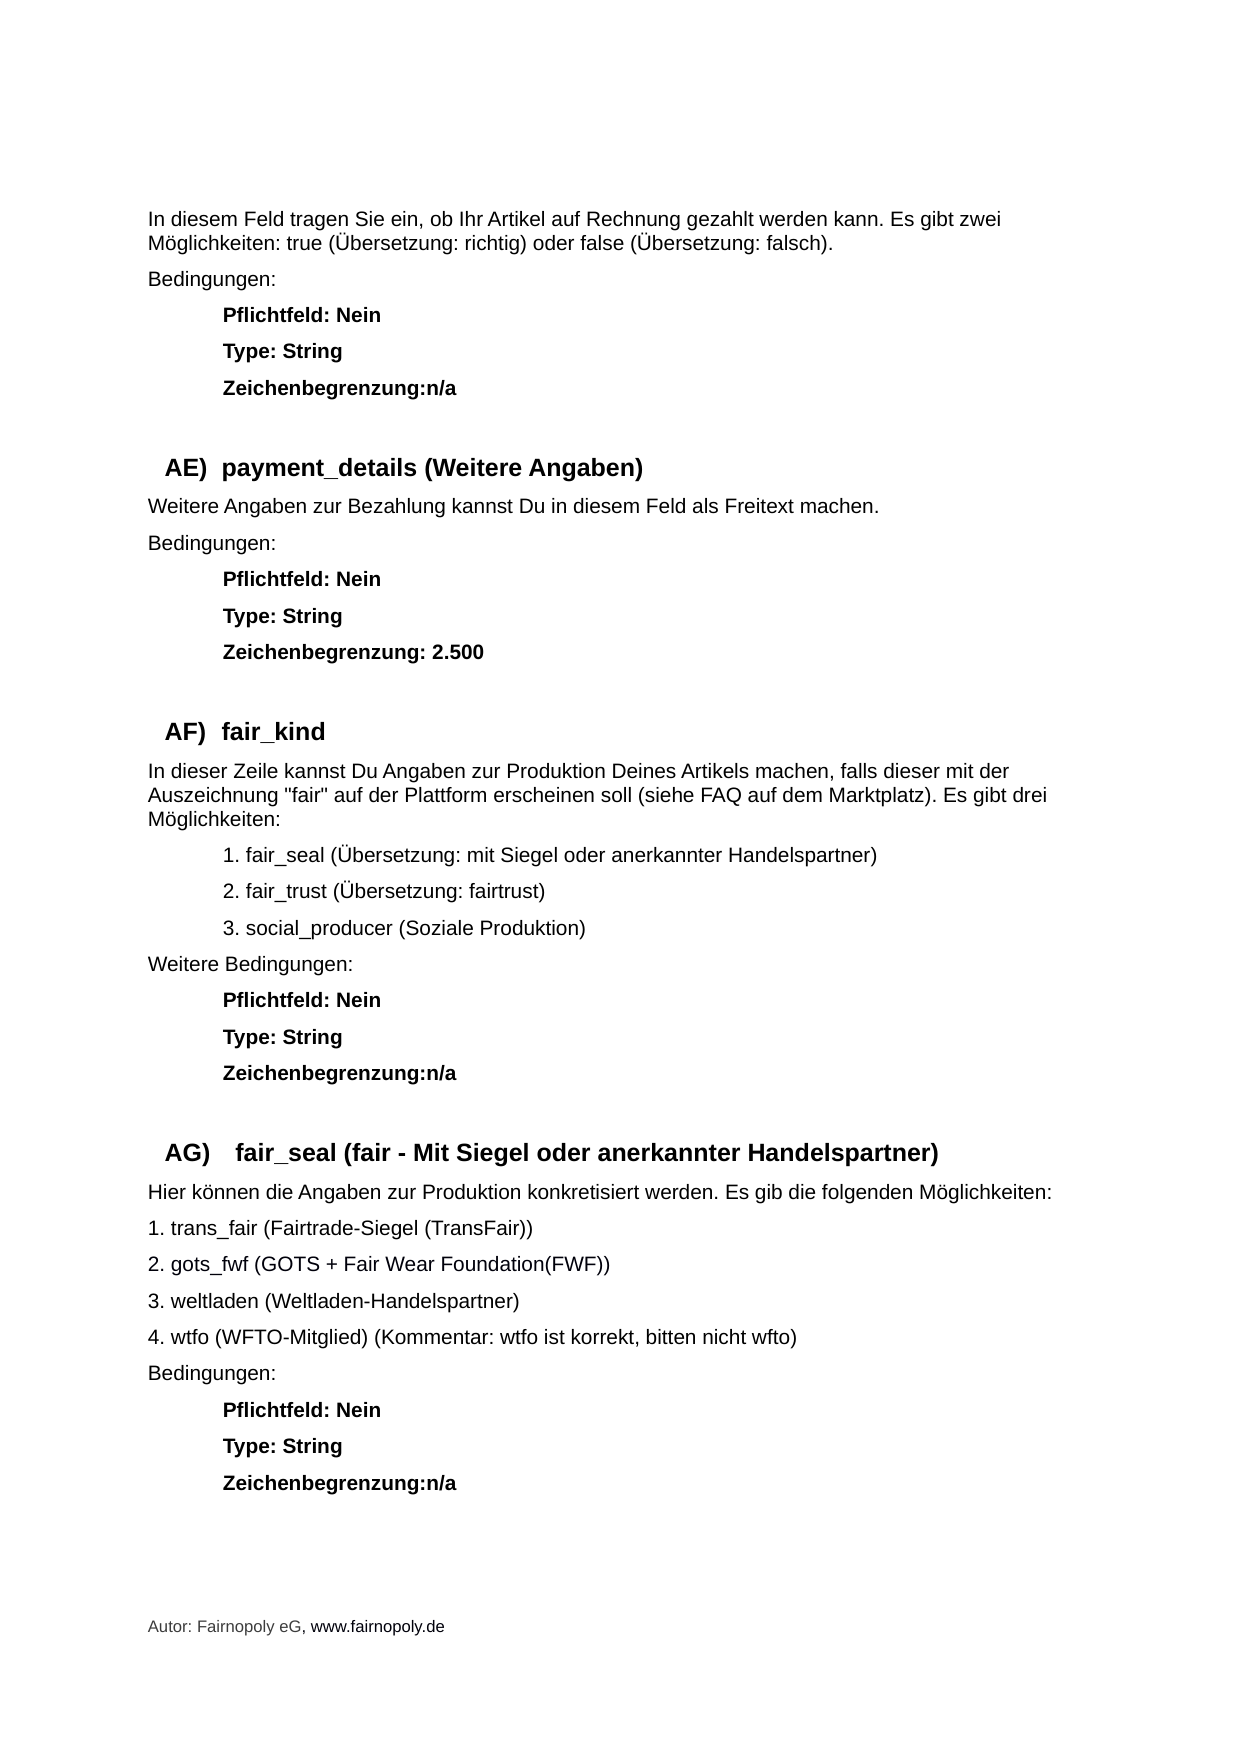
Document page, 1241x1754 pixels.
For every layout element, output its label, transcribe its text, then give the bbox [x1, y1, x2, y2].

list fair_seal (fair - Mit Siegel oder anerkannter Handelspartner) [164, 1138, 1093, 1167]
list Pflichtfeld: Nein [223, 567, 1093, 591]
list Bedingungen: [148, 531, 1093, 555]
list payment_details (Weitere Angaben) [164, 453, 1093, 482]
list Bedingungen: [148, 1361, 1093, 1385]
list Pflichtfeld: Nein [223, 1398, 1093, 1422]
list 2. gots_fwf (GOTS + Fair Wear Foundation(FWF)) [148, 1252, 1093, 1276]
list Weitere Angaben zur Bezahlung kannst Du in diesem Feld als Freitext machen. [148, 494, 1093, 518]
list Type: String [223, 339, 1093, 363]
list Pflichtfeld: Nein [223, 988, 1093, 1012]
list Zeichenbegrenzung: 2.500 [223, 640, 1093, 664]
list Pflichtfeld: Nein [223, 303, 1093, 327]
list fair_kind [164, 717, 1093, 746]
list Zeichenbegrenzung:n/a [223, 1061, 1093, 1085]
list Type: String [223, 603, 1093, 627]
list In diesem Feld tragen Sie ein, ob Ihr Artikel auf Rechnung gezahlt werden kann. Es gibt zwei Möglichkeiten: true (Übersetzung: richtig) oder false (Übersetzung: falsch). [148, 206, 1093, 254]
list Hier können die Angaben zur Produktion konkretisiert werden. Es gib die folgenden Möglichkeiten: [148, 1179, 1093, 1203]
list 1. trans_fair (Fairtrade-Siegel (TransFair)) [148, 1216, 1093, 1240]
list 2. fair_trust (Übersetzung: fairtrust) [223, 879, 1093, 903]
list 1. fair_seal (Übersetzung: mit Siegel oder anerkannter Handelspartner) [223, 843, 1093, 867]
list Zeichenbegrenzung:n/a [223, 376, 1093, 400]
list 4. wtfo (WFTO-Mitglied) (Kommentar: wtfo ist korrekt, bitten nicht wfto) [148, 1325, 1093, 1349]
list Bedingungen: [148, 267, 1093, 291]
list Zeichenbegrenzung:n/a [223, 1470, 1093, 1494]
list Type: String [223, 1434, 1093, 1458]
list Weitere Bedingungen: [148, 952, 1093, 976]
list 3. social_producer (Soziale Produktion) [223, 915, 1093, 939]
list In dieser Zeile kannst Du Angaben zur Produktion Deines Artikels machen, falls dieser mit der Auszeichnung "fair" auf der Plattform erscheinen soll (siehe FAQ auf dem Marktplatz). Es gibt drei Möglichkeiten: [148, 758, 1093, 830]
list Type: String [223, 1024, 1093, 1048]
list 3. weltladen (Weltladen-Handelspartner) [148, 1288, 1093, 1312]
